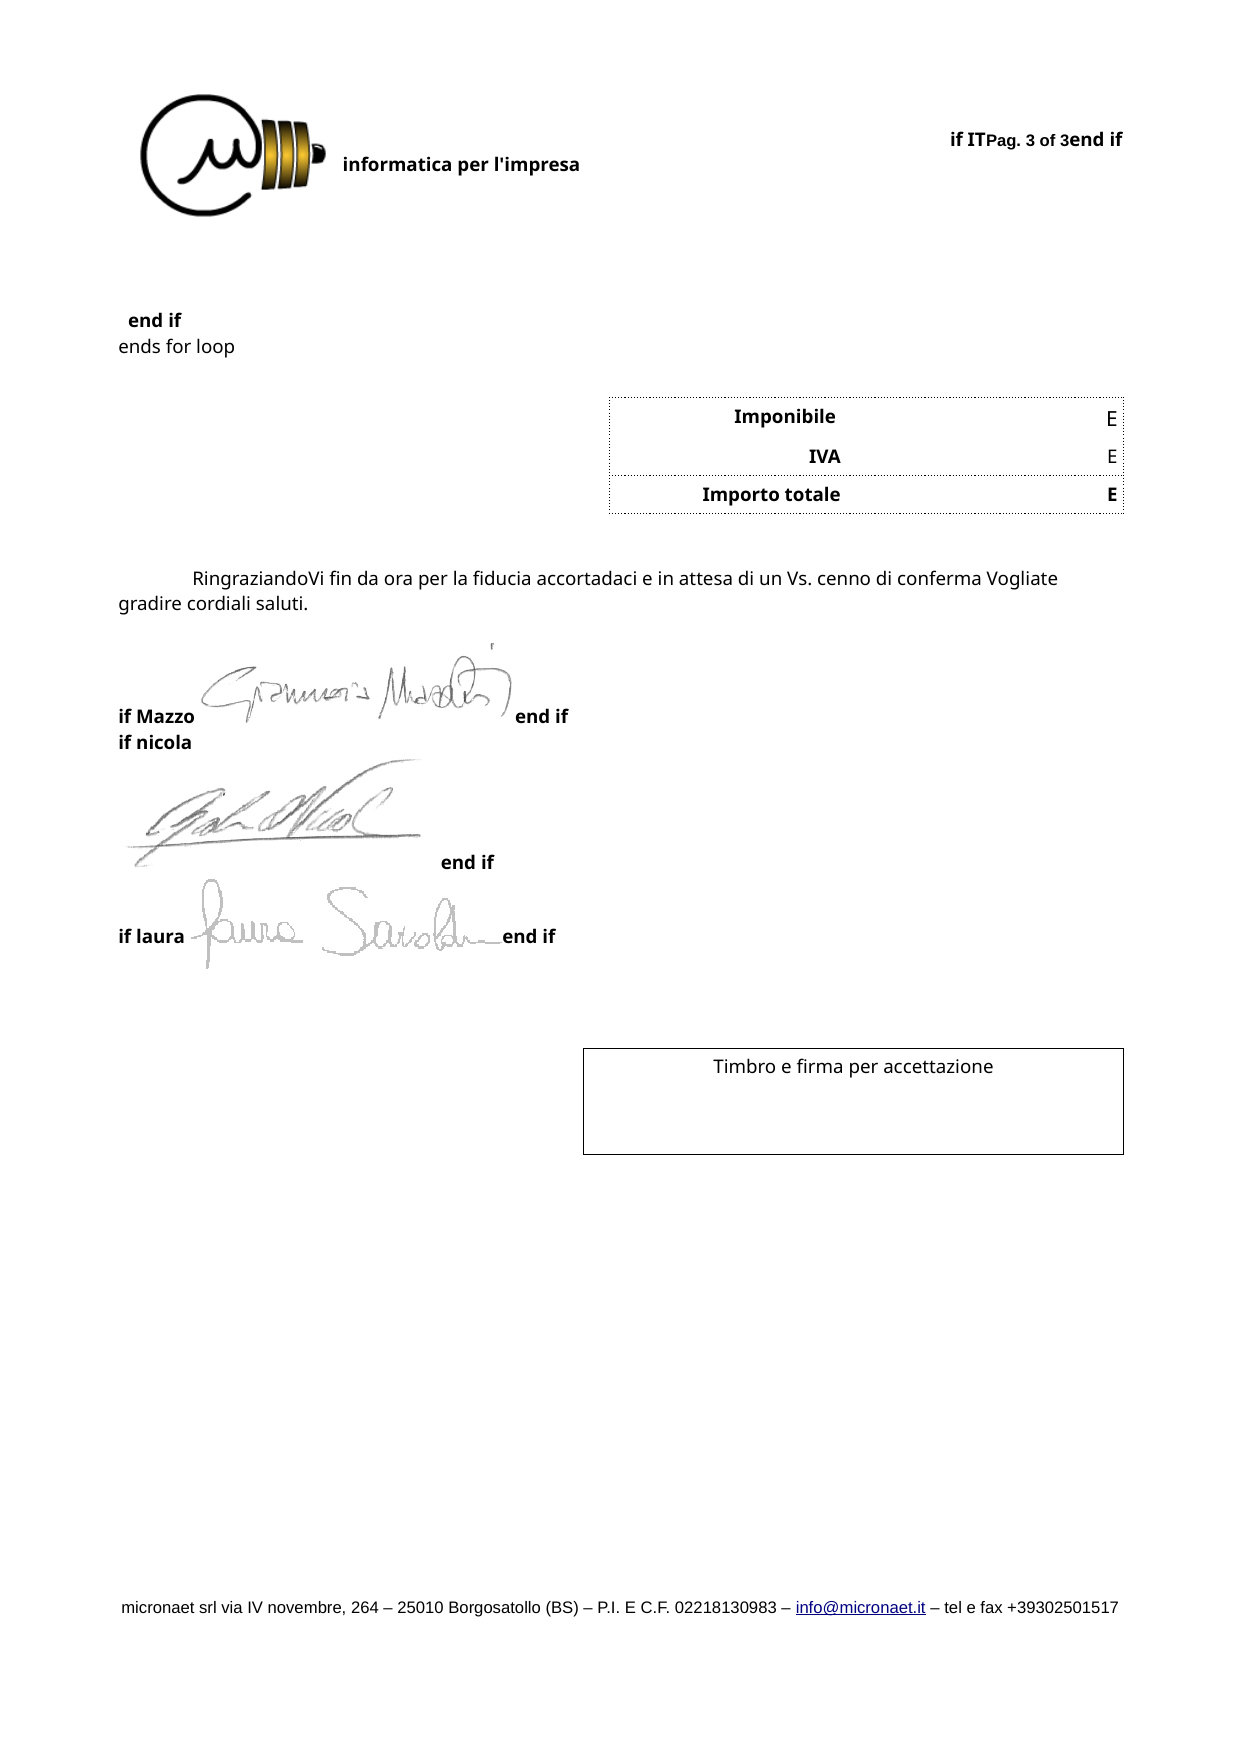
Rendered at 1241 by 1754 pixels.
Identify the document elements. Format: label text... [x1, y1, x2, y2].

table_header <o.amount_untaxed> E [847, 397, 1123, 438]
picture [138, 93, 327, 218]
table_header Imponibile [609, 397, 847, 438]
table_cell Importo totale [609, 475, 847, 513]
text RingraziandoVi fin da ora per la fiducia accortadaci e in attesa di un Vs. cenno di conferma Vogliate gradire cordiali saluti. [118, 565, 1122, 616]
text if nicola end if [118, 729, 1122, 874]
picture [199, 641, 515, 724]
text if laura [118, 874, 189, 971]
picture [118, 754, 441, 869]
text end if [502, 874, 1122, 971]
text end if [118, 308, 1122, 333]
table_cell IVA [609, 438, 847, 475]
table_cell <o.amount_tax> E [847, 438, 1123, 475]
text if Mazzo end if [118, 641, 1122, 729]
text ends for loop [118, 333, 1122, 359]
picture [189, 874, 502, 972]
table_cell <o.amount_total> E [847, 475, 1123, 513]
table_header Timbro e firma per accettazione [584, 1049, 1123, 1154]
